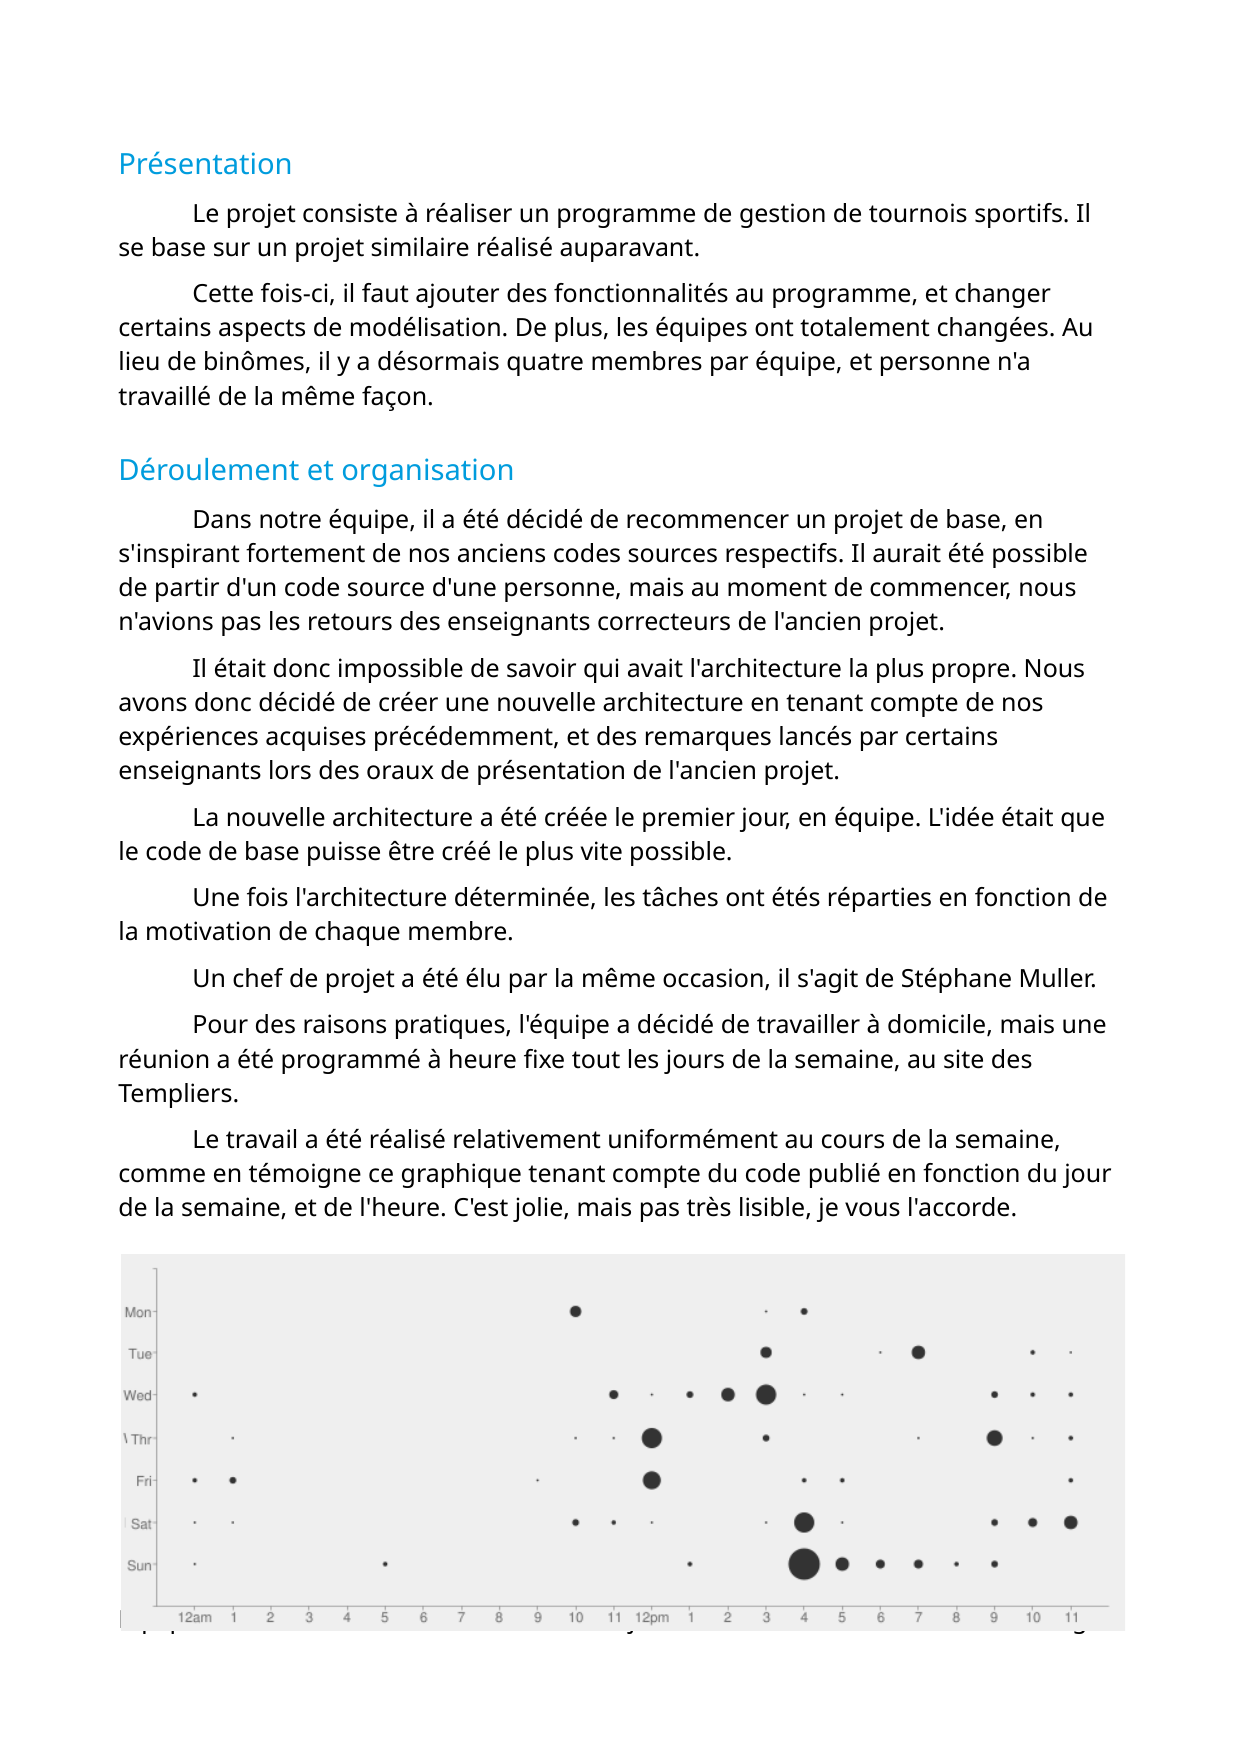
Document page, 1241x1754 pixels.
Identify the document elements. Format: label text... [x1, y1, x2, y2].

text Cette fois-ci, il faut ajouter des fonctionnalités au programme, et changer certains aspects de modélisation. De plus, les équipes ont totalement changées. Au lieu de binômes, il y a désormais quatre membres par équipe, et personne n'a travaillé de la même façon. [118, 276, 1122, 412]
text Il était donc impossible de savoir qui avait l'architecture la plus propre. Nous avons donc décidé de créer une nouvelle architecture en tenant compte de nos expériences acquises précédemment, et des remarques lancés par certains enseignants lors des oraux de présentation de l'ancien projet. [118, 651, 1122, 787]
text Le projet consiste à réaliser un programme de gestion de tournois sportifs. Il se base sur un projet similaire réalisé auparavant. [118, 195, 1122, 263]
text La nouvelle architecture a été créée le premier jour, en équipe. L'idée était que le code de base puisse être créé le plus vite possible. [118, 799, 1122, 867]
text Un chef de projet a été élu par la même occasion, il s'agit de Stéphane Muller. [118, 961, 1122, 995]
subtitle Présentation [118, 143, 1122, 183]
text Une fois l'architecture déterminée, les tâches ont étés réparties en fonction de la motivation de chaque membre. [118, 880, 1122, 948]
text Le travail a été réalisé relativement uniformément au cours de la semaine, comme en témoigne ce graphique tenant compte du code publié en fonction du jour de la semaine, et de l'heure. C'est jolie, mais pas très lisible, je vous l'accorde. [118, 1122, 1122, 1224]
picture [121, 1254, 1125, 1631]
subtitle Déroulement et organisation [118, 450, 1122, 489]
text Dans notre équipe, il a été décidé de recommencer un projet de base, en s'inspirant fortement de nos anciens codes sources respectifs. Il aurait été possible de partir d'un code source d'une personne, mais au moment de commencer, nous n'avions pas les retours des enseignants correcteurs de l'ancien projet. [118, 502, 1122, 638]
text Pour des raisons pratiques, l'équipe a décidé de travailler à domicile, mais une réunion a été programmé à heure fixe tout les jours de la semaine, au site des Templiers. [118, 1007, 1122, 1109]
